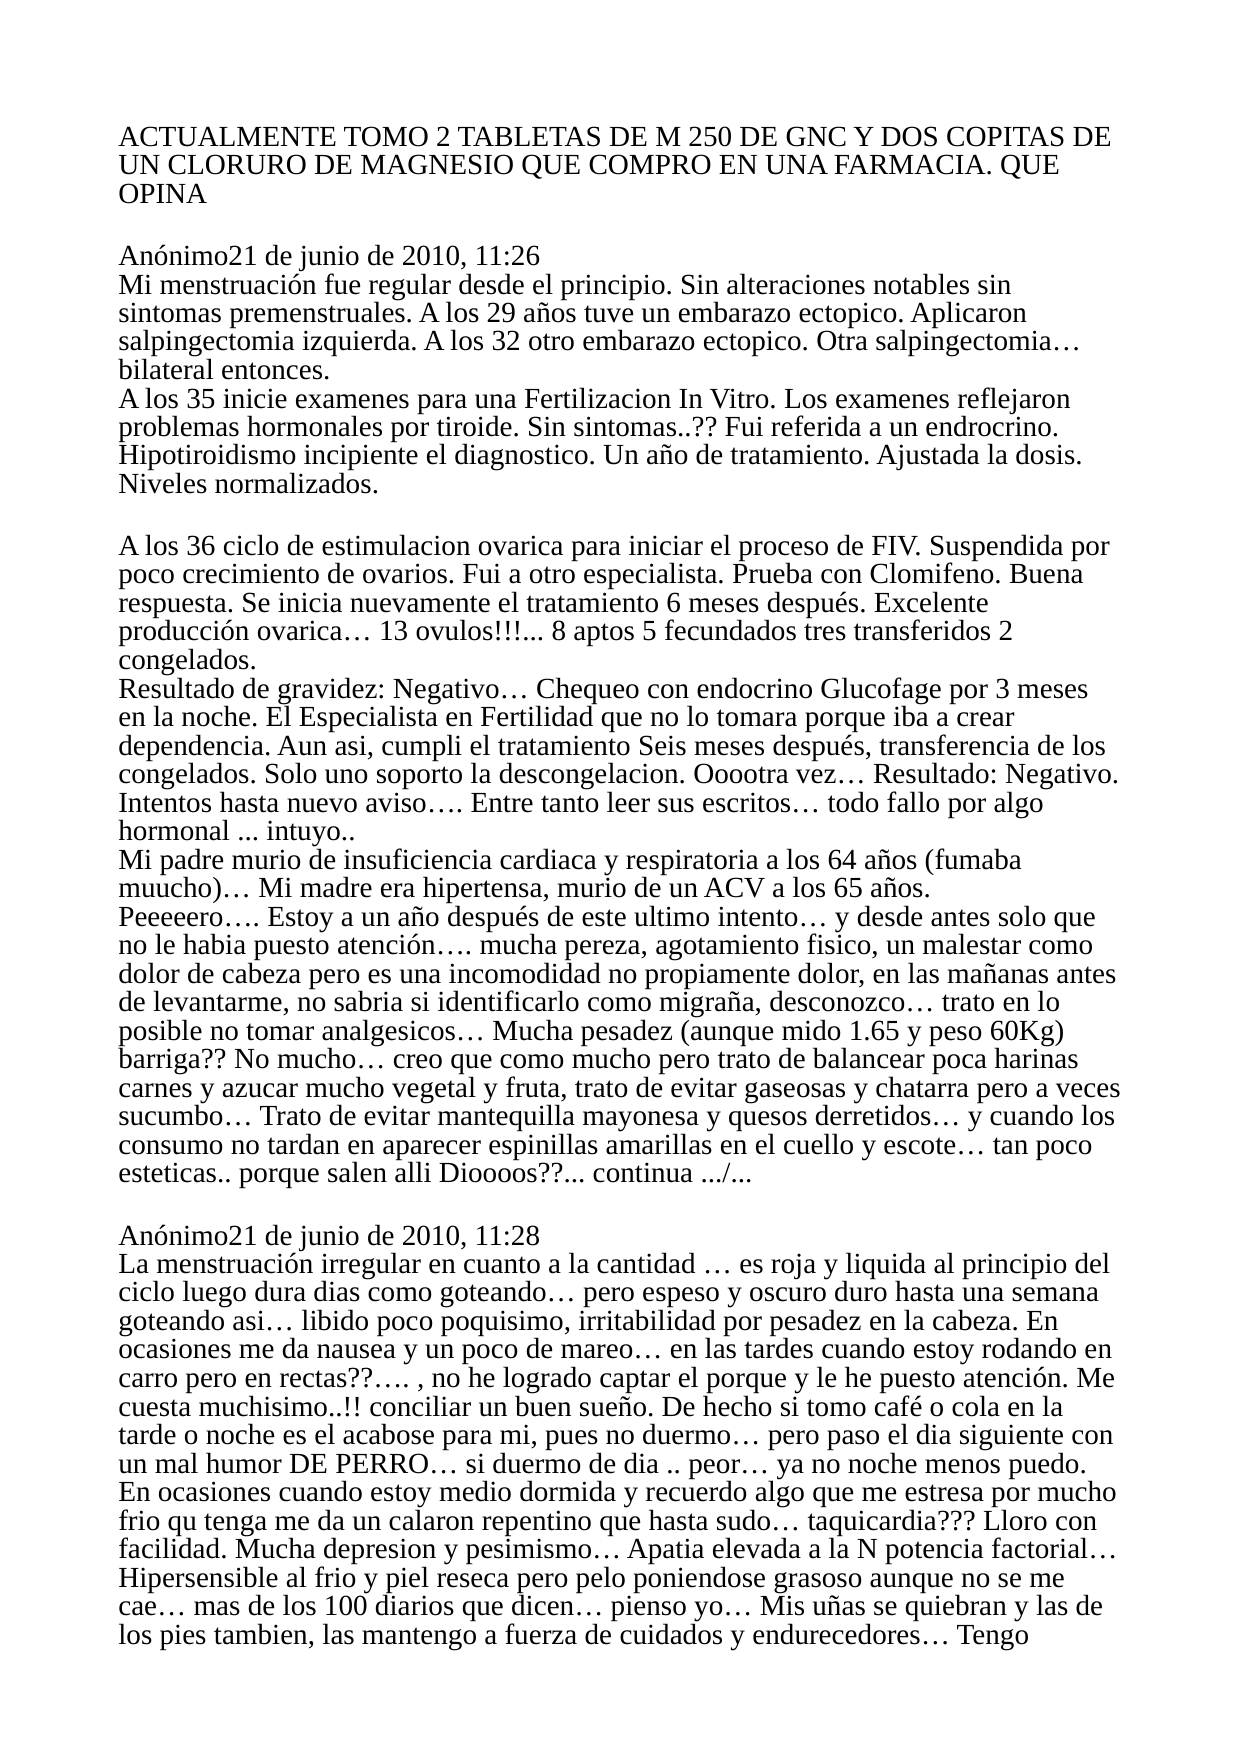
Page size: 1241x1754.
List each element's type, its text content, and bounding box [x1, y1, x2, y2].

text Anónimo21 de junio de 2010, 11:28 [118, 1223, 1122, 1251]
text Resultado de gravidez: Negativo… Chequeo con endocrino Glucofage por 3 meses en la noche. El Especialista en Fertilidad que no lo tomara porque iba a crear dependencia. Aun asi, cumpli el tratamiento Seis meses después, transferencia de los congelados. Solo uno soporto la descongelacion. Ooootra vez… Resultado: Negativo. Intentos hasta nuevo aviso…. Entre tanto leer sus escritos… todo fallo por algo hormonal ... intuyo.. [118, 676, 1122, 847]
text Mi menstruación fue regular desde el principio. Sin alteraciones notables sin sintomas premenstruales. A los 29 años tuve un embarazo ectopico. Aplicaron salpingectomia izquierda. A los 32 otro embarazo ectopico. Otra salpingectomia… bilateral entonces. [118, 271, 1122, 385]
text La menstruación irregular en cuanto a la cantidad … es roja y liquida al principio del ciclo luego dura dias como goteando… pero espeso y oscuro duro hasta una semana goteando asi… libido poco poquisimo, irritabilidad por pesadez en la cabeza. En ocasiones me da nausea y un poco de mareo… en las tardes cuando estoy rodando en carro pero en rectas??…. , no he logrado captar el porque y le he puesto atención. Me cuesta muchisimo..!! conciliar un buen sueño. De hecho si tomo café o cola en la tarde o noche es el acabose para mi, pues no duermo… pero paso el dia siguiente con un mal humor DE PERRO… si duermo de dia .. peor… ya no noche menos puedo. En ocasiones cuando estoy medio dormida y recuerdo algo que me estresa por mucho frio qu tenga me da un calaron repentino que hasta sudo… taquicardia??? Lloro con facilidad. Mucha depresion y pesimismo… Apatia elevada a la N potencia factorial… Hipersensible al frio y piel reseca pero pelo poniendose grasoso aunque no se me cae… mas de los 100 diarios que dicen… pienso yo… Mis uñas se quiebran y las de los pies tambien, las mantengo a fuerza de cuidados y endurecedores… Tengo [118, 1251, 1122, 1651]
text Mi padre murio de insuficiencia cardiaca y respiratoria a los 64 años (fumaba muucho)… Mi madre era hipertensa, murio de un ACV a los 65 años. [118, 847, 1122, 904]
text A los 36 ciclo de estimulacion ovarica para iniciar el proceso de FIV. Suspendida por poco crecimiento de ovarios. Fui a otro especialista. Prueba con Clomifeno. Buena respuesta. Se inicia nuevamente el tratamiento 6 meses después. Excelente producción ovarica… 13 ovulos!!!... 8 aptos 5 fecundados tres transferidos 2 congelados. [118, 533, 1122, 676]
text Peeeeero…. Estoy a un año después de este ultimo intento… y desde antes solo que no le habia puesto atención…. mucha pereza, agotamiento fisico, un malestar como dolor de cabeza pero es una incomodidad no propiamente dolor, en las mañanas antes de levantarme, no sabria si identificarlo como migraña, desconozco… trato en lo posible no tomar analgesicos… Mucha pesadez (aunque mido 1.65 y peso 60Kg) barriga?? No mucho… creo que como mucho pero trato de balancear poca harinas carnes y azucar mucho vegetal y fruta, trato de evitar gaseosas y chatarra pero a veces sucumbo… Trato de evitar mantequilla mayonesa y quesos derretidos… y cuando los consumo no tardan en aparecer espinillas amarillas en el cuello y escote… tan poco esteticas.. porque salen alli Dioooos??... continua .../... [118, 904, 1122, 1189]
text A los 35 inicie examenes para una Fertilizacion In Vitro. Los examenes reflejaron problemas hormonales por tiroide. Sin sintomas..?? Fui referida a un endrocrino. Hipotiroidismo incipiente el diagnostico. Un año de tratamiento. Ajustada la dosis. Niveles normalizados. [118, 385, 1122, 499]
text Anónimo21 de junio de 2010, 11:26 [118, 243, 1122, 271]
text ACTUALMENTE TOMO 2 TABLETAS DE M 250 DE GNC Y DOS COPITAS DE UN CLORURO DE MAGNESIO QUE COMPRO EN UNA FARMACIA. QUE OPINA [118, 124, 1122, 209]
